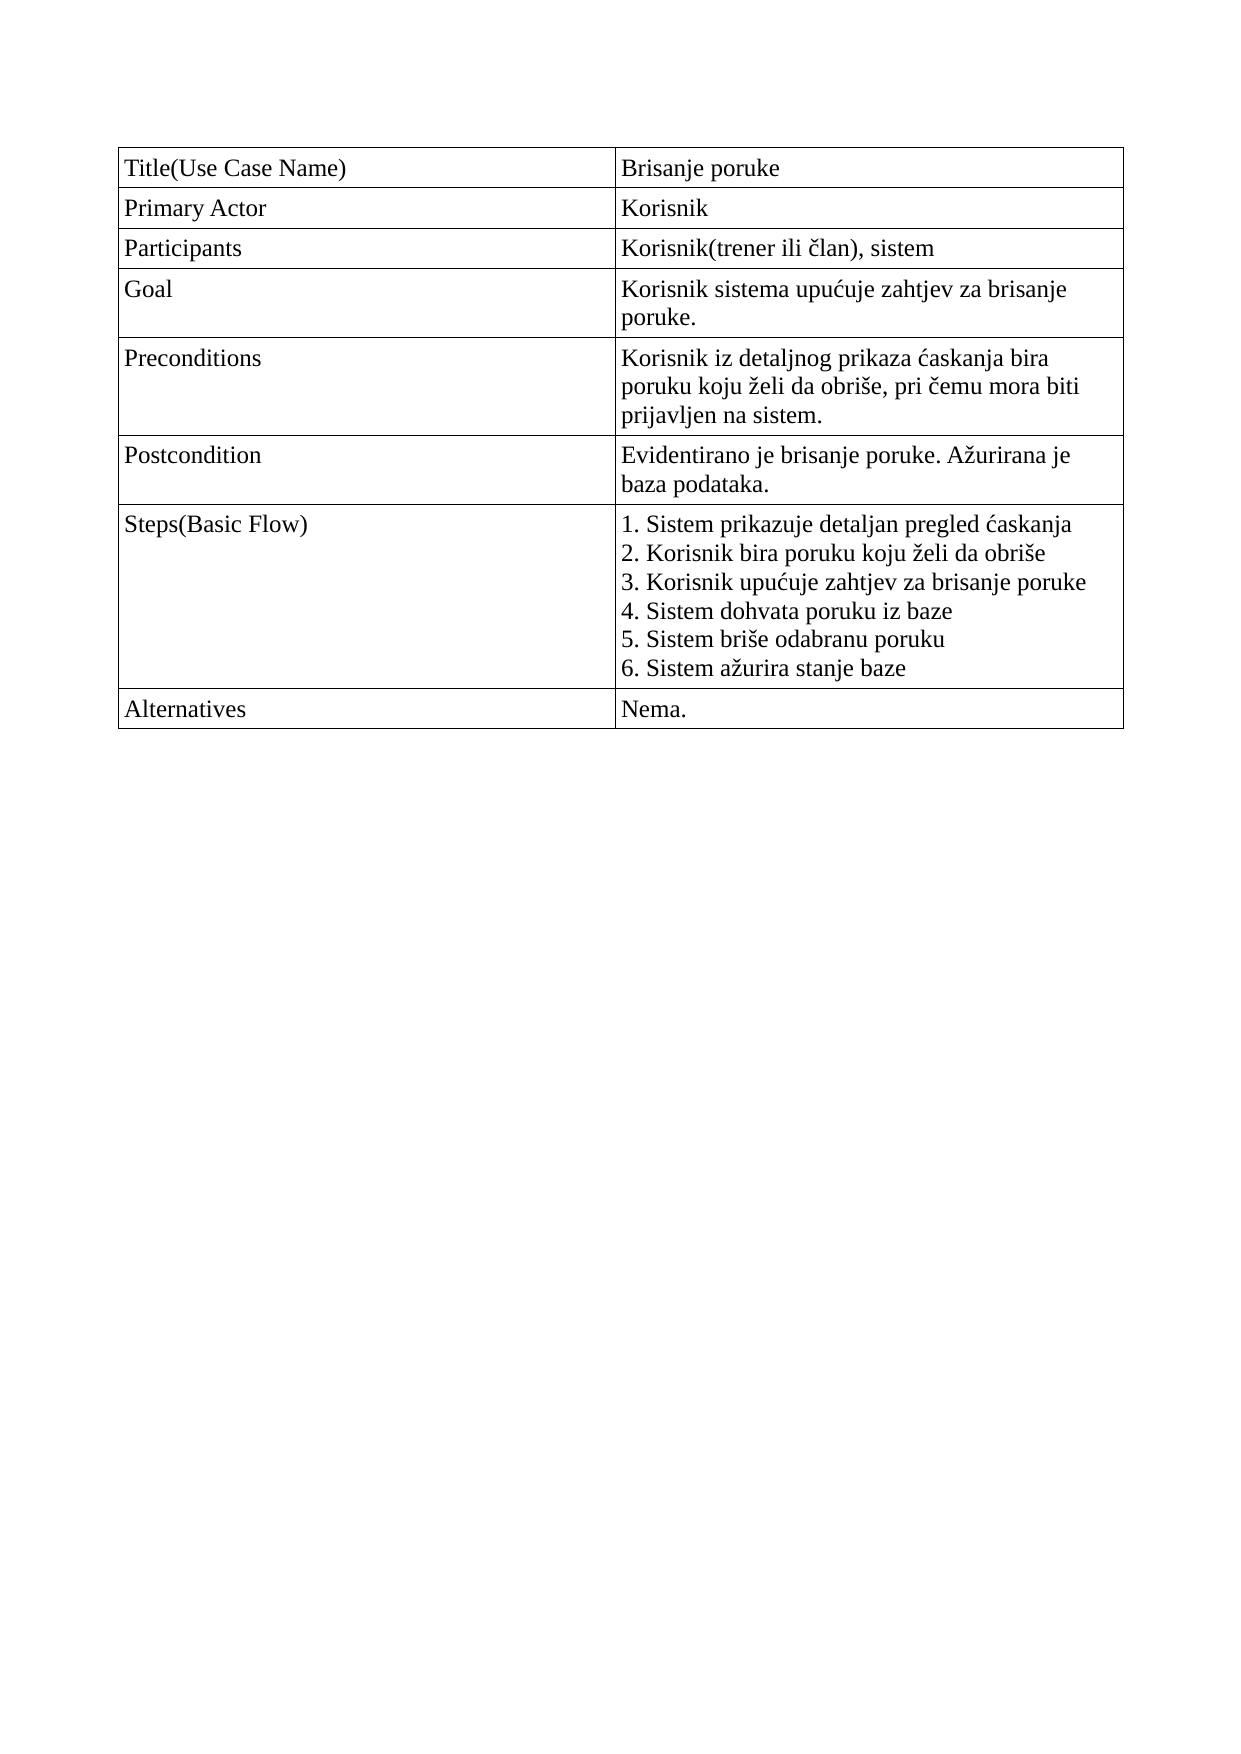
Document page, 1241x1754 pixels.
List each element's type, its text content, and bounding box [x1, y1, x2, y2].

table_header Title(Use Case Name) [119, 148, 615, 187]
table_cell Korisnik [616, 188, 1123, 227]
table_cell Preconditions [119, 338, 615, 435]
table_header Nema. [616, 689, 1123, 728]
table_cell Korisnik(trener ili član), sistem [616, 229, 1123, 268]
table_header Brisanje poruke [616, 148, 1123, 187]
table_cell Evidentirano je brisanje poruke. Ažurirana je baza podataka. [616, 436, 1123, 504]
table_header Alternatives [119, 689, 615, 728]
table_cell Korisnik sistema upućuje zahtjev za brisanje poruke. [616, 269, 1123, 337]
table_cell Postcondition [119, 436, 615, 504]
table_cell Primary Actor [119, 188, 615, 227]
table_cell 1. Sistem prikazuje detaljan pregled ćaskanja 2. Korisnik bira poruku koju želi da obriše 3. Korisnik upućuje zahtjev za brisanje poruke 4. Sistem dohvata poruku iz baze 5. Sistem briše odabranu poruku 6. Sistem ažurira stanje baze [616, 505, 1123, 688]
table_cell Steps(Basic Flow) [119, 505, 615, 688]
table_cell Korisnik iz detaljnog prikaza ćaskanja bira poruku koju želi da obriše, pri čemu mora biti prijavljen na sistem. [616, 338, 1123, 435]
table_cell Participants [119, 229, 615, 268]
table_cell Goal [119, 269, 615, 337]
